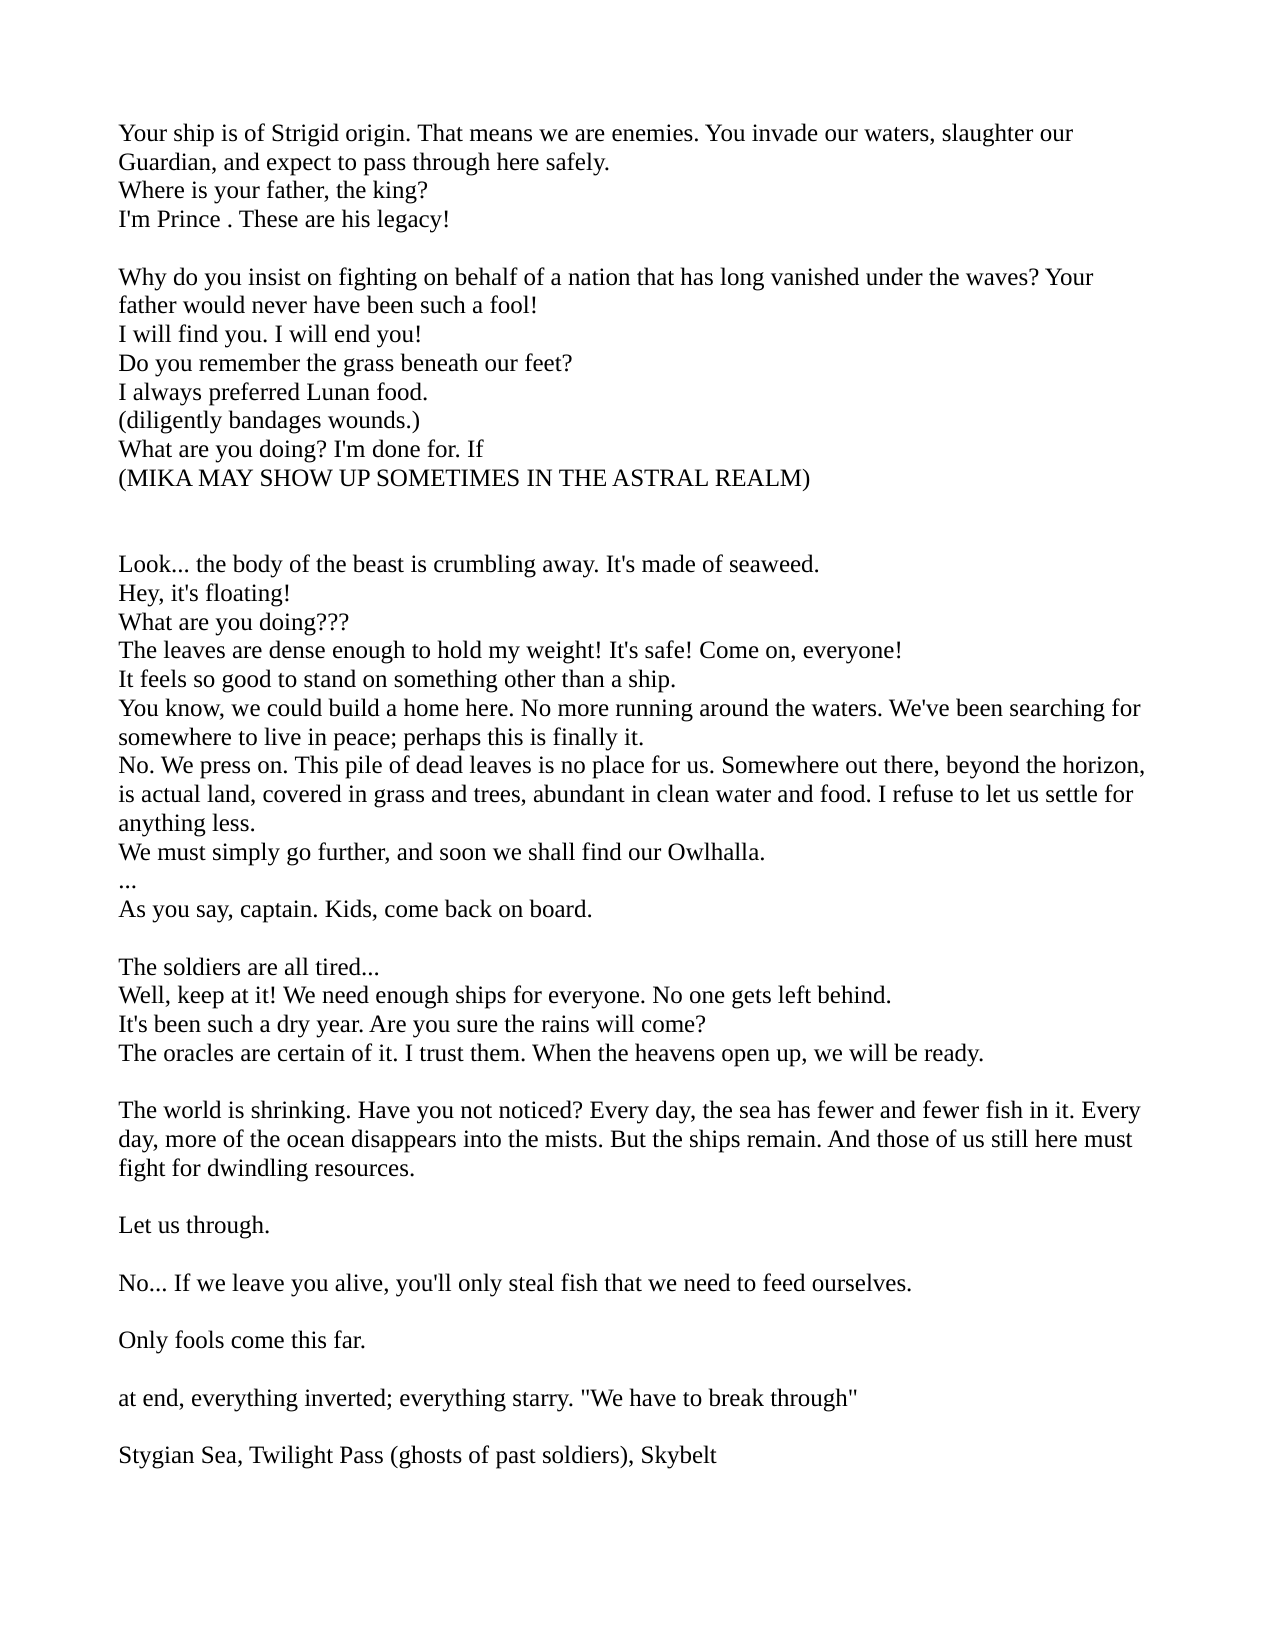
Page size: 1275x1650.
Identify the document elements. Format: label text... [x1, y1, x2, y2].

text Hey, it's floating! [118, 578, 1157, 607]
text Where is your father, the king? [118, 176, 1157, 204]
text The soldiers are all tired... [118, 923, 1157, 981]
text What are you doing??? The leaves are dense enough to hold my weight! It's safe! Come on, everyone! [118, 607, 1157, 664]
text Stygian Sea, Twilight Pass (ghosts of past soldiers), Skybelt [118, 1441, 1157, 1469]
text I will find you. I will end you! [118, 319, 1157, 348]
text The world is shrinking. Have you not noticed? Every day, the sea has fewer and fewer fish in it. Every day, more of the ocean disappears into the mists. But the ships remain. And those of us still here must fight for dwindling resources. [118, 1096, 1157, 1182]
text Do you remember the grass beneath our feet? [118, 348, 1157, 377]
text Your ship is of Strigid origin. That means we are enemies. You invade our waters, slaughter our Guardian, and expect to pass through here safely. [118, 118, 1157, 176]
text We must simply go further, and soon we shall find our Owlhalla. ... As you say, captain. Kids, come back on board. [118, 837, 1157, 923]
text Well, keep at it! We need enough ships for everyone. No one gets left behind. It's been such a dry year. Are you sure the rains will come? The oracles are certain of it. I trust them. When the heavens open up, we will be ready. [118, 981, 1157, 1067]
text Look... the body of the beast is crumbling away. It's made of seaweed. [118, 549, 1157, 578]
text Only fools come this far. [118, 1326, 1157, 1354]
text It feels so good to stand on something other than a ship. You know, we could build a home here. No more running around the waters. We've been searching for somewhere to live in peace; perhaps this is finally it. [118, 664, 1157, 751]
text No. We press on. This pile of dead leaves is no place for us. Somewhere out there, beyond the horizon, is actual land, covered in grass and trees, abundant in clean water and food. I refuse to let us settle for anything less. [118, 751, 1157, 837]
text I always preferred Lunan food. (diligently bandages wounds.) What are you doing? I'm done for. If (MIKA MAY SHOW UP SOMETIMES IN THE ASTRAL REALM) [118, 377, 1157, 492]
text Why do you insist on fighting on behalf of a nation that has long vanished under the waves? Your father would never have been such a fool! [118, 262, 1157, 319]
text Let us through. No... If we leave you alive, you'll only steal fish that we need to feed ourselves. [118, 1211, 1157, 1297]
text I'm Prince . These are his legacy! [118, 204, 1157, 233]
text at end, everything inverted; everything starry. "We have to break through" [118, 1383, 1157, 1412]
